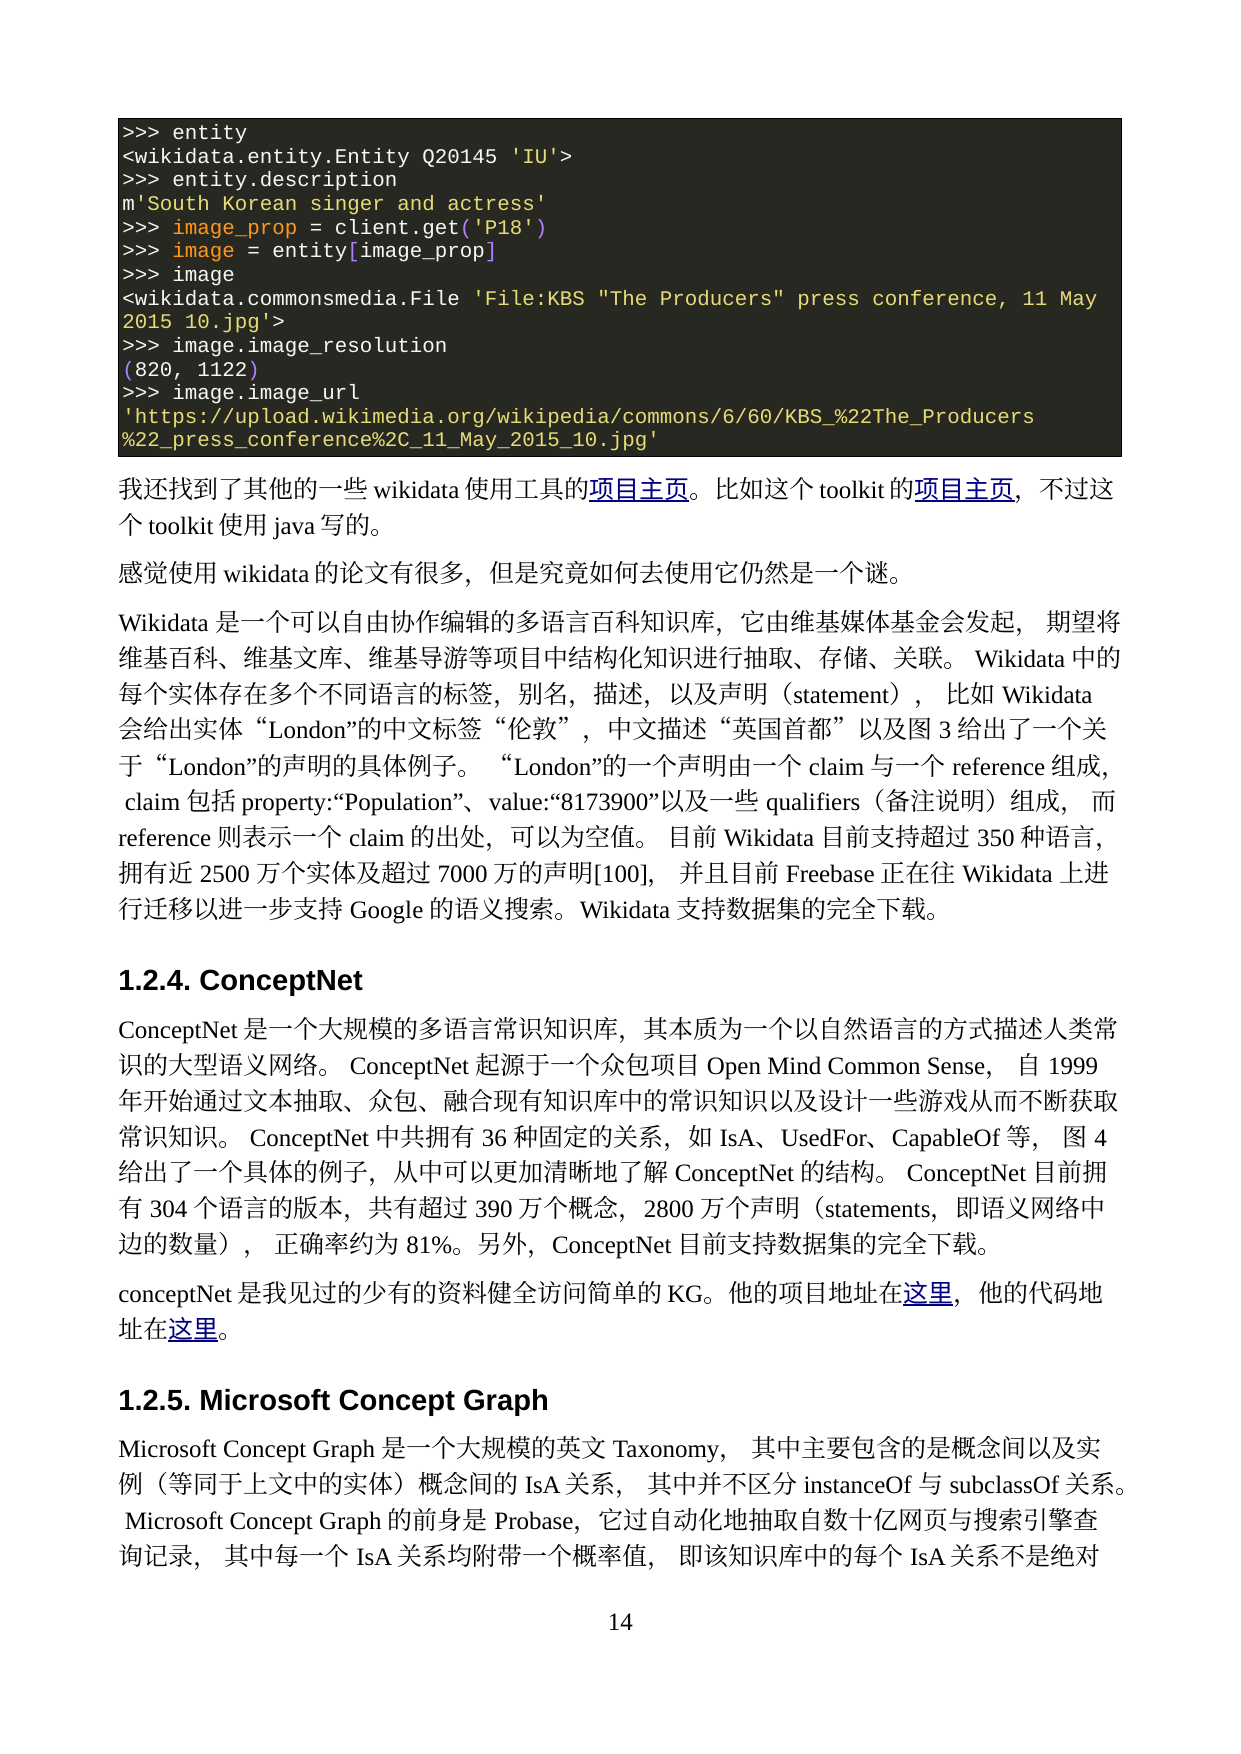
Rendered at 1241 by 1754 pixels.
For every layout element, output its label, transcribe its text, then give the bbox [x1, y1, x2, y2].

text >>> image [119, 260, 1121, 284]
text >>> image_prop = client.get('P18') [119, 213, 1121, 236]
text >>> image.image_resolution [119, 331, 1121, 354]
text <wikidata.commonsmedia.File 'File:KBS "The Producers" press conference, 11 May 2015 10.jpg'> [119, 284, 1121, 331]
text >>> image = entity[image_prop] [119, 236, 1121, 260]
text 我还找到了其他的一些wikidata使用工具的项目主页。比如这个toolkit的项目主页，不过这个toolkit使用java写的。 [118, 469, 1122, 541]
text m'South Korean singer and actress' [119, 189, 1121, 213]
text >>> entity.description [119, 165, 1121, 189]
text Wikidata 是一个可以自由协作编辑的多语言百科知识库，它由维基媒体基金会发起， 期望将维基百科、维基文库、维基导游等项目中结构化知识进行抽取、存储、关联。 Wikidata 中的每个实体存在多个不同语言的标签，别名，描述，以及声明（statement）， 比如 Wikidata 会给出实体“London”的中文标签“伦敦”，中文描述“英国首都”以及图 3 给出了一个关于“London”的声明的具体例子。 “London”的一个声明由一个 claim 与一个 reference 组成， claim 包括property:“Population”、value:“8173900”以及一些 qualifiers（备注说明）组成， 而 reference 则表示一个 claim 的出处，可以为空值。 目前 Wikidata 目前支持超过 350 种语言，拥有近 2500 万个实体及超过 7000 万的声明[100]， 并且目前 Freebase 正在往 Wikidata 上进行迁移以进一步支持 Google 的语义搜索。Wikidata 支持数据集的完全下载。 [118, 602, 1122, 926]
text >>> entity [119, 119, 1121, 142]
text (820, 1122) [119, 354, 1121, 378]
text conceptNet是我见过的少有的资料健全访问简单的KG。他的项目地址在这里，他的代码地址在这里。 [118, 1273, 1122, 1346]
text ConceptNet 是一个大规模的多语言常识知识库，其本质为一个以自然语言的方式描述人类常识的大型语义网络。 ConceptNet 起源于一个众包项目 Open Mind Common Sense， 自 1999 年开始通过文本抽取、众包、融合现有知识库中的常识知识以及设计一些游戏从而不断获取常识知识。 ConceptNet 中共拥有 36 种固定的关系，如 IsA、UsedFor、CapableOf 等， 图 4 给出了一个具体的例子，从中可以更加清晰地了解 ConceptNet 的结构。 ConceptNet 目前拥有 304 个语言的版本，共有超过 390 万个概念，2800 万个声明（statements，即语义网络中边的数量）， 正确率约为 81%。另外，ConceptNet 目前支持数据集的完全下载。 [118, 1009, 1122, 1261]
text 'https://upload.wikimedia.org/wikipedia/commons/6/60/KBS_%22The_Producers%22_press_conference%2C_11_May_2015_10.jpg' [119, 402, 1121, 456]
text <wikidata.entity.Entity Q20145 'IU'> [119, 142, 1121, 165]
text >>> image.image_url [119, 378, 1121, 402]
text Microsoft Concept Graph 是一个大规模的英文 Taxonomy， 其中主要包含的是概念间以及实例（等同于上文中的实体）概念间的 IsA 关系， 其中并不区分 instanceOf 与 subclassOf 关系。 Microsoft Concept Graph 的前身是 Probase，它过自动化地抽取自数十亿网页与搜索引擎查询记录， 其中每一个 IsA 关系均附带一个概率值， 即该知识库中的每个 IsA 关系不是绝对的，而是存在一个成立的概率值以支持各种应用， 如短文本理解、基于 taxonomy 的关键词搜索和万维网表格理解等。 目前，Microsoft Concept Graph 拥有约 530 万个概念，1250 万个实例以及 8500 万个 IsA 关系（正确率约为 92.8%）。 关于数据集的使用，MicrosoftConcept Graph 目前支持 HTTP API 调用，而数据集的完全下载需要经过非商用的认证后才能完成。 [118, 1429, 1122, 1573]
subtitle Microsoft Concept Graph [118, 1383, 1122, 1417]
text 感觉使用wikidata的论文有很多，但是究竟如何去使用它仍然是一个谜。 [118, 554, 1122, 590]
subtitle ConceptNet [118, 963, 1122, 997]
